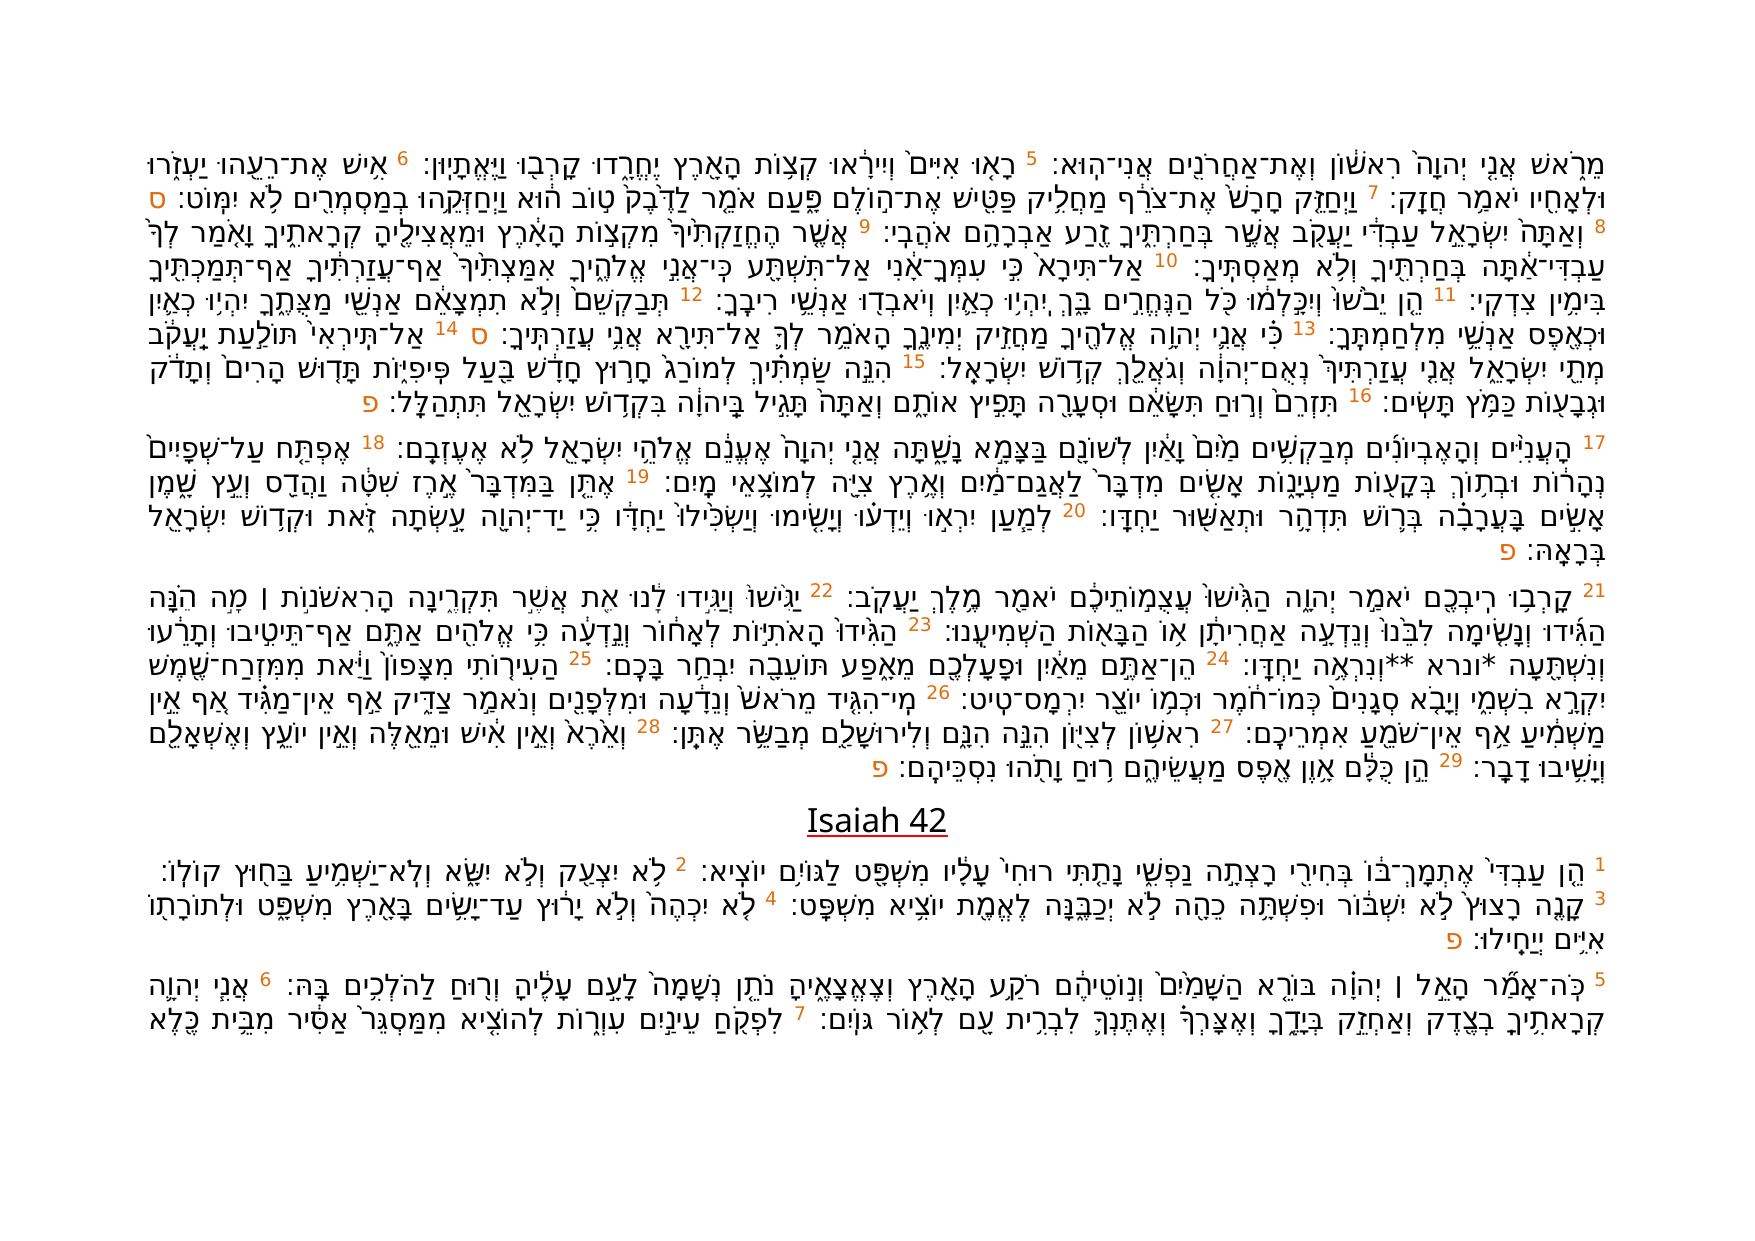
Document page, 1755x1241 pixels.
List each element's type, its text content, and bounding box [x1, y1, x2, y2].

text Isaiah 42 [148, 796, 1606, 842]
text 21 קָרְב֥וּ רִֽיבְכֶ֖ם יֹאמַ֣ר יְהוָ֑ה הַגִּ֙ישׁוּ֙ עֲצֻמ֣וֹתֵיכֶ֔ם יֹאמַ֖ר מֶ֥לֶךְ יַעֲקֹֽב׃ ‬‬‬22 יַגִּ֙ישׁוּ֙ וְיַגִּ֣ידוּ לָ֔נוּ אֵ֖ת אֲשֶׁ֣ר תִּקְרֶ֑ינָה הָרִאשֹׁנ֣וֹת ׀ מָ֣ה הֵ֗נָּה הַגִּ֜ידוּ וְנָשִׂ֤ימָה לִבֵּ֙נוּ֙ וְנֵדְעָ֣ה אַחֲרִיתָ֔ן א֥וֹ הַבָּא֖וֹת הַשְׁמִיעֻֽנוּ׃ ‬‬‬23 הַגִּ֙ידוּ֙ הָאֹתִיּ֣וֹת לְאָח֔וֹר וְנֵ֣דְעָ֔ה כִּ֥י אֱלֹהִ֖ים אַתֶּ֑ם אַף־תֵּיטִ֣יבוּ וְתָרֵ֔עוּ וְנִשְׁתָּ֖עָה *ונרא **וְנִרְאֶ֥ה יַחְדָּֽו׃ ‬‬‬24 הֵן־אַתֶּ֣ם מֵאַ֔יִן וּפָעָלְכֶ֖ם מֵאָ֑פַע תּוֹעֵבָ֖ה יִבְחַ֥ר בָּכֶֽם׃ ‬‬‬25 הַעִיר֤וֹתִי מִצָּפוֹן֙ וַיַּ֔את מִמִּזְרַח־שֶׁ֖מֶשׁ יִקְרָ֣א בִשְׁמִ֑י וְיָבֹ֤א סְגָנִים֙ כְּמוֹ־חֹ֔מֶר וּכְמ֥וֹ יוֹצֵ֖ר יִרְמָס־טִֽיט׃ ‬‬‬26 מִֽי־הִגִּ֤יד מֵרֹאשׁ֙ וְנֵדָ֔עָה וּמִלְּפָנִ֖ים וְנֹאמַ֣ר צַדִּ֑יק אַ֣ף אֵין־מַגִּ֗יד אַ֚ף אֵ֣ין מַשְׁמִ֔יעַ אַ֥ף אֵין־שֹׁמֵ֖עַ אִמְרֵיכֶֽם׃ ‬‬‬27 רִאשׁ֥וֹן לְצִיּ֖וֹן הִנֵּ֣ה הִנָּ֑ם וְלִירוּשָׁלַ֖͏ִם מְבַשֵּׂ֥ר אֶתֵּֽן׃ ‬‬‬28 וְאֵ֙רֶא֙ וְאֵ֣ין אִ֔ישׁ וּמֵאֵ֖לֶּה וְאֵ֣ין יוֹעֵ֑ץ וְאֶשְׁאָלֵ֖ם וְיָשִׁ֥יבוּ דָבָֽר׃ ‬‬‬29 הֵ֣ן כֻּלָּ֔ם אָ֥וֶן אֶ֖פֶס מַעֲשֵׂיהֶ֑ם ר֥וּחַ וָתֹ֖הוּ נִסְכֵּיהֶֽם׃ פ ‬‬‬‬‬‬‬‬‬‬‬‬ [148, 580, 1606, 784]
text 1 הַחֲרִ֤ישׁוּ אֵלַי֙ אִיִּ֔ים וּלְאֻמִּ֖ים יַחֲלִ֣יפוּ כֹ֑חַ יִגְּשׁוּ֙ אָ֣ז יְדַבֵּ֔רוּ יַחְדָּ֖ו לַמִּשְׁפָּ֥ט נִקְרָֽבָה׃ 2 מִ֤י הֵעִיר֙ מִמִּזְרָ֔ח צֶ֖דֶק יִקְרָאֵ֣הוּ לְרַגְל֑וֹ יִתֵּ֨ן לְפָנָ֤יו גּוֹיִם֙ וּמְלָכִ֣ים יַ֔רְדְּ יִתֵּ֤ן כֶּֽעָפָר֙ חַרְבּ֔וֹ כְּקַ֥שׁ נִדָּ֖ף קַשְׁתּֽוֹ׃ ‬‬‬3 יִרְדְּפֵ֖ם יַעֲב֣וֹר שָׁל֑וֹם אֹ֥רַח בְּרַגְלָ֖יו לֹ֥א יָבֽוֹא׃ ‬‬‬4 מִֽי־פָעַ֣ל וְעָשָׂ֔ה קֹרֵ֥א הַדֹּר֖וֹת מֵרֹ֑אשׁ אֲנִ֤י יְהוָה֙ רִאשׁ֔וֹן וְאֶת־אַחֲרֹנִ֖ים אֲנִי־הֽוּא׃ ‬‬‬5 רָא֤וּ אִיִּים֙ וְיִירָ֔אוּ קְצ֥וֹת הָאָ֖רֶץ יֶחֱרָ֑דוּ קָרְב֖וּ וַיֶּאֱתָיֽוּן׃ ‬‬‬6 אִ֥ישׁ אֶת־רֵעֵ֖הוּ יַעְזֹ֑רוּ וּלְאָחִ֖יו יֹאמַ֥ר חֲזָֽק׃ ‬‬‬7 וַיְחַזֵּ֤ק חָרָשׁ֙ אֶת־צֹרֵ֔ף מַחֲלִ֥יק פַּטִּ֖ישׁ אֶת־ה֣וֹלֶם פָּ֑עַם אֹמֵ֤ר לַדֶּ֙בֶק֙ ט֣וֹב ה֔וּא וַיְחַזְּקֵ֥הוּ בְמַסְמְרִ֖ים לֹ֥א יִמּֽוֹט׃ ס ‬‬‬8 וְאַתָּה֙ יִשְׂרָאֵ֣ל עַבְדִּ֔י יַעֲקֹ֖ב אֲשֶׁ֣ר בְּחַרְתִּ֑יךָ זֶ֖רַע אַבְרָהָ֥ם אֹהֲבִֽי׃ ‬‬‬9 אֲשֶׁ֤ר הֶחֱזַקְתִּ֙יךָ֙ מִקְצ֣וֹת הָאָ֔רֶץ וּמֵאֲצִילֶ֖יהָ קְרָאתִ֑יךָ וָאֹ֤מַר לְךָ֙ עַבְדִּי־אַ֔תָּה בְּחַרְתִּ֖יךָ וְלֹ֥א מְאַסְתִּֽיךָ׃ ‬‬‬10 אַל־תִּירָא֙ כִּ֣י עִמְּךָ־אָ֔נִי אַל־תִּשְׁתָּ֖ע כִּֽי־אֲנִ֣י אֱלֹהֶ֑יךָ אִמַּצְתִּ֙יךָ֙ אַף־עֲזַרְתִּ֔יךָ אַף־תְּמַכְתִּ֖יךָ בִּימִ֥ין צִדְקִֽי׃ ‬‬‬11 הֵ֤ן יֵבֹ֙שׁוּ֙ וְיִכָּ֣לְמ֔וּ כֹּ֖ל הַנֶּחֱרִ֣ים בָּ֑ךְ יִֽהְי֥וּ כְאַ֛יִן וְיֹאבְד֖וּ אַנְשֵׁ֥י רִיבֶֽךָ׃ ‬‬‬12 תְּבַקְשֵׁם֙ וְלֹ֣א תִמְצָאֵ֔ם אַנְשֵׁ֖י מַצֻּתֶ֑ךָ יִהְי֥וּ כְאַ֛יִן וּכְאֶ֖פֶס אַנְשֵׁ֥י מִלְחַמְתֶּֽךָ׃ ‬‬‬13 כִּ֗י אֲנִ֛י יְהוָ֥ה אֱלֹהֶ֖יךָ מַחֲזִ֣יק יְמִינֶ֑ךָ הָאֹמֵ֥ר לְךָ֛ אַל־תִּירָ֖א אֲנִ֥י עֲזַרְתִּֽיךָ׃ ס ‬‬‬14 אַל־תִּֽירְאִי֙ תּוֹלַ֣עַת יַֽעֲקֹ֔ב מְתֵ֖י יִשְׂרָאֵ֑ל אֲנִ֤י עֲזַרְתִּיךְ֙ נְאֻם־יְהוָ֔ה וְגֹאֲלֵ֖ךְ קְד֥וֹשׁ יִשְׂרָאֵֽל׃ ‬‬‬15 הִנֵּ֣ה שַׂמְתִּ֗יךְ לְמוֹרַג֙ חָר֣וּץ חָדָ֔שׁ בַּ֖עַל פִּֽיפִיּ֑וֹת תָּד֤וּשׁ הָרִים֙ וְתָדֹ֔ק וּגְבָע֖וֹת כַּמֹּ֥ץ תָּשִֽׂים׃ ‬‬‬16 תִּזְרֵם֙ וְר֣וּחַ תִּשָּׂאֵ֔ם וּסְעָרָ֖ה תָּפִ֣יץ אוֹתָ֑ם וְאַתָּה֙ תָּגִ֣יל בַּֽיהוָ֔ה בִּקְד֥וֹשׁ יִשְׂרָאֵ֖ל תִּתְהַלָּֽל׃ פ ‬‬‬‬‬‬‬‬‬‬‬‬‬‬‬‬‬‬ [148, 148, 1606, 419]
text 1 הֵ֤ן עַבְדִּי֙ אֶתְמָךְ־בּ֔וֹ בְּחִירִ֖י רָצְתָ֣ה נַפְשִׁ֑י נָתַ֤תִּי רוּחִי֙ עָלָ֔יו מִשְׁפָּ֖ט לַגּוֹיִ֥ם יוֹצִֽיא׃ 2 לֹ֥א יִצְעַ֖ק וְלֹ֣א יִשָּׂ֑א וְלֹֽא־יַשְׁמִ֥יעַ בַּח֖וּץ קוֹלֽוֹ׃ ‬‬‬3 קָנֶ֤ה רָצוּץ֙ לֹ֣א יִשְׁבּ֔וֹר וּפִשְׁתָּ֥ה כֵהָ֖ה לֹ֣א יְכַבֶּ֑נָּה לֶאֱמֶ֖ת יוֹצִ֥יא מִשְׁפָּֽט׃ ‬‬‬4 לֹ֤א יִכְהֶה֙ וְלֹ֣א יָר֔וּץ עַד־יָשִׂ֥ים בָּאָ֖רֶץ מִשְׁפָּ֑ט וּלְתוֹרָת֖וֹ אִיִּ֥ים יְיַחֵֽילוּ׃ פ ‬‬‬‬‬‬ [148, 854, 1606, 956]
text 17 הָעֲנִיִּ֨ים וְהָאֶבְיוֹנִ֜ים מְבַקְשִׁ֥ים מַ֙יִם֙ וָאַ֔יִן לְשׁוֹנָ֖ם בַּצָּמָ֣א נָשָׁ֑תָּה אֲנִ֤י יְהוָה֙ אֶעֱנֵ֔ם אֱלֹהֵ֥י יִשְׂרָאֵ֖ל לֹ֥א אֶעֶזְבֵֽם׃ ‬‬‬18 אֶפְתַּ֤ח עַל־שְׁפָיִים֙ נְהָר֔וֹת וּבְת֥וֹךְ בְּקָע֖וֹת מַעְיָנ֑וֹת אָשִׂ֤ים מִדְבָּר֙ לַאֲגַם־מַ֔יִם וְאֶ֥רֶץ צִיָּ֖ה לְמוֹצָ֥אֵי מָֽיִם׃ ‬‬‬19 אֶתֵּ֤ן בַּמִּדְבָּר֙ אֶ֣רֶז שִׁטָּ֔ה וַהֲדַ֖ס וְעֵ֣ץ שָׁ֑מֶן אָשִׂ֣ים בָּעֲרָבָ֗ה בְּר֛וֹשׁ תִּדְהָ֥ר וּתְאַשּׁ֖וּר יַחְדָּֽו׃ ‬‬‬20 לְמַ֧עַן יִרְא֣וּ וְיֵדְע֗וּ וְיָשִׂ֤ימוּ וְיַשְׂכִּ֙ילוּ֙ יַחְדָּ֔ו כִּ֥י יַד־יְהוָ֖ה עָ֣שְׂתָה זֹּ֑את וּקְד֥וֹשׁ יִשְׂרָאֵ֖ל בְּרָאָֽהּ׃ פ ‬‬‬‬‬‬‬ [148, 432, 1606, 568]
text 5 כֹּֽה־אָמַ֞ר הָאֵ֣ל ׀ יְהוָ֗ה בּוֹרֵ֤א הַשָּׁמַ֙יִם֙ וְנ֣וֹטֵיהֶ֔ם רֹקַ֥ע הָאָ֖רֶץ וְצֶאֱצָאֶ֑יהָ נֹתֵ֤ן נְשָׁמָה֙ לָעָ֣ם עָלֶ֔יהָ וְר֖וּחַ לַהֹלְכִ֥ים בָּֽהּ׃ ‬‬‬6 אֲנִ֧י יְהוָ֛ה קְרָאתִ֥יךָֽ בְצֶ֖דֶק וְאַחְזֵ֣ק בְּיָדֶ֑ךָ וְאֶצָּרְךָ֗ וְאֶתֶּנְךָ֛ לִבְרִ֥ית עָ֖ם לְא֥וֹר גּוֹיִֽם׃ ‬‬‬7 לִפְקֹ֖חַ עֵינַ֣יִם עִוְר֑וֹת לְהוֹצִ֤יא מִמַּסְגֵּר֙ אַסִּ֔יר מִבֵּ֥ית כֶּ֖לֶא [148, 969, 1606, 1037]
